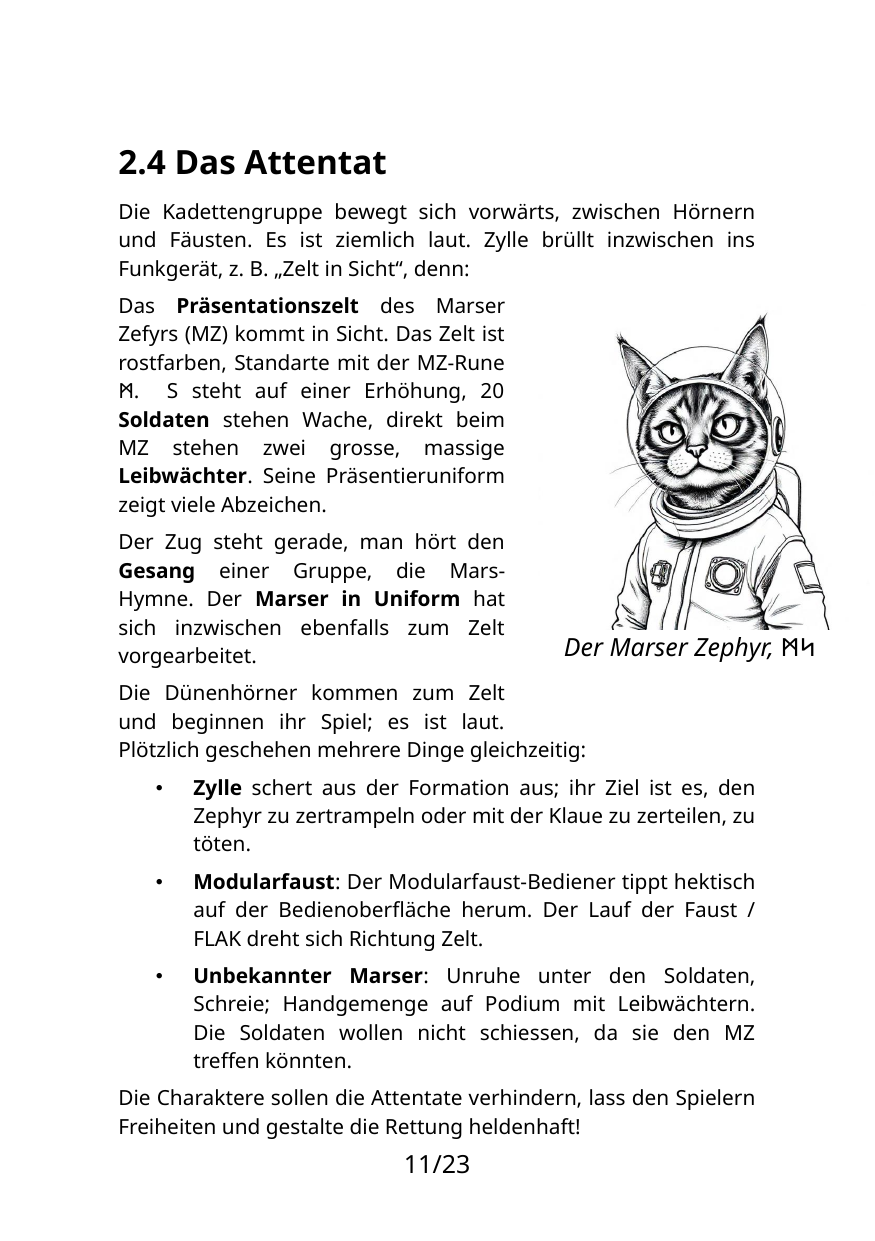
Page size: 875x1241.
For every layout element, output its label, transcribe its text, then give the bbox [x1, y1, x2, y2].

text Die Dünenhörner kommen zum Zelt und beginnen ihr Spiel; es ist laut. Plötzlich geschehen mehrere Dinge gleichzeitig: [118, 678, 756, 764]
text [505, 663, 874, 722]
list Modularfaust: Der Modularfaust-Bediener tippt hektisch auf der Bedienoberfläche herum. Der Lauf der Faust / FLAK dreht sich Richtung Zelt. [156, 867, 756, 952]
text Die Charaktere sollen die Attentate verhindern, lass den Spielern Freiheiten und gestalte die Rettung heldenhaft! [118, 1083, 756, 1140]
text Der Zug steht gerade, man hört den Gesang einer Gruppe, die Mars-Hymne. Der Marser in Uniform hat sich inzwischen ebenfalls zum Zelt vorgearbeitet. [118, 527, 505, 669]
text Die Kadettengruppe bewegt sich vorwärts, zwischen Hörnern und Fäusten. Es ist ziemlich laut. Zylle brüllt inzwischen ins Funkgerät, z. B. „Zelt in Sicht“, denn: [118, 197, 874, 282]
text Das Präsentationszelt des Marser Zefyrs (MZ) kommt in Sicht. Das Zelt ist rostfarben, Standarte mit der MZ-Rune ᛗ. S steht auf einer Erhöhung, 20 Soldaten stehen Wache, direkt beim MZ stehen zwei grosse, massige Leibwächter. Seine Präsentieruniform zeigt viele Abzeichen. [118, 291, 505, 518]
picture [538, 293, 874, 630]
list Zylle schert aus der Formation aus; ihr Ziel ist es, den Zephyr zu zertrampeln oder mit der Klaue zu zerteilen, zu töten. [156, 773, 756, 858]
list Unbekannter Marser: Unruhe unter den Soldaten, Schreie; Handgemenge auf Podium mit Leibwächtern. Die Soldaten wollen nicht schiessen, da sie den MZ treffen könnten. [156, 961, 756, 1075]
subtitle 2.4 Das Attentat [118, 139, 756, 184]
text Der Marser Zephyr, ᛗᛋ [505, 282, 874, 663]
